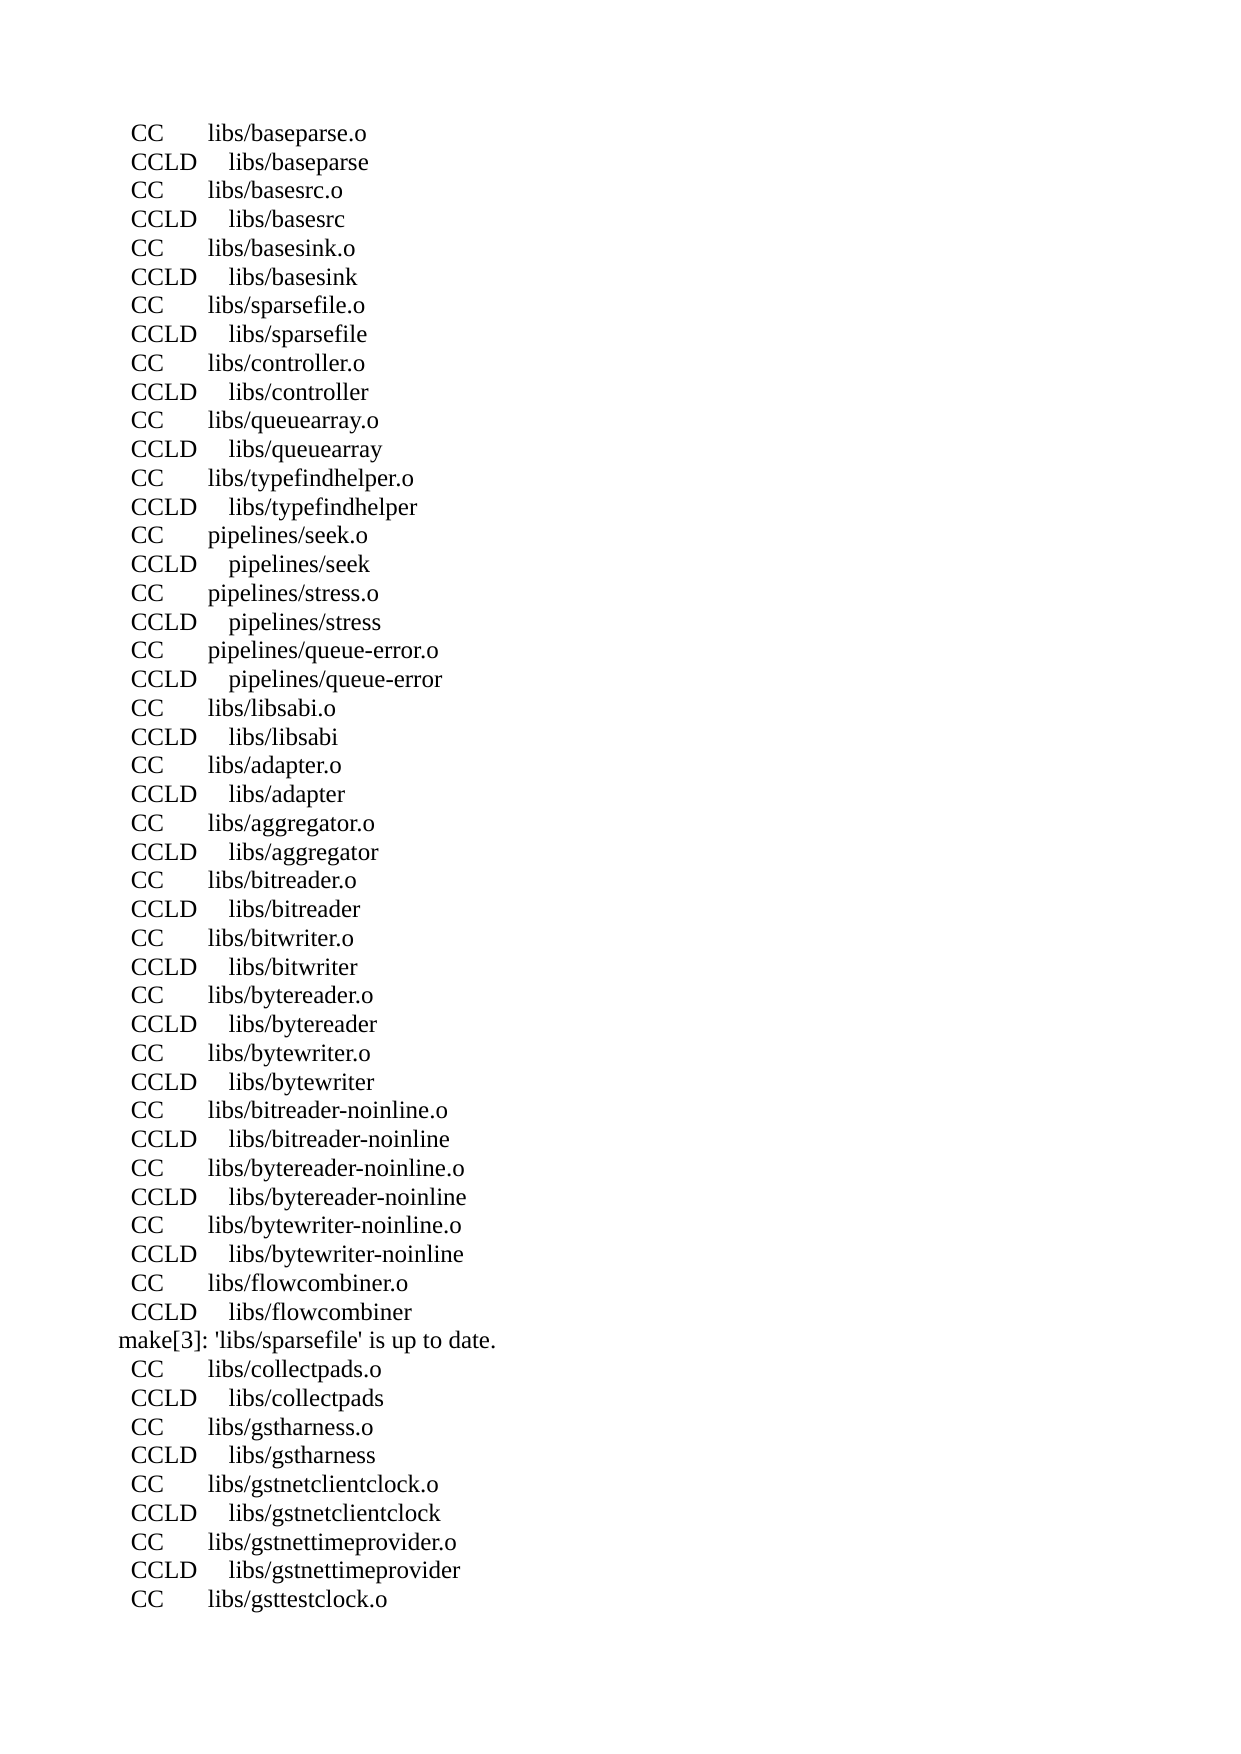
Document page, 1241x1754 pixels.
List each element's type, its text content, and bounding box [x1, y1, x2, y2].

text CC libs/bytereader-noinline.o [118, 1153, 1122, 1182]
text CC libs/gstnettimeprovider.o [118, 1527, 1122, 1556]
text CCLD libs/bytewriter-noinline [118, 1239, 1122, 1268]
text CC libs/queuearray.o [118, 406, 1122, 434]
text CCLD libs/aggregator [118, 837, 1122, 866]
text CCLD libs/controller [118, 377, 1122, 406]
text CCLD libs/gstnettimeprovider [118, 1556, 1122, 1584]
text CCLD libs/typefindhelper [118, 492, 1122, 521]
text CC pipelines/seek.o [118, 521, 1122, 549]
text make[3]: 'libs/sparsefile' is up to date. [118, 1326, 1122, 1354]
text CCLD libs/bitwriter [118, 952, 1122, 981]
text CC libs/bitreader-noinline.o [118, 1096, 1122, 1124]
text CC libs/aggregator.o [118, 808, 1122, 837]
text CC libs/controller.o [118, 348, 1122, 377]
text CCLD libs/libsabi [118, 722, 1122, 751]
text CC libs/bytereader.o [118, 981, 1122, 1009]
text CCLD libs/flowcombiner [118, 1297, 1122, 1326]
text CCLD libs/bytewriter [118, 1067, 1122, 1096]
text CC libs/basesrc.o [118, 176, 1122, 204]
text CCLD libs/bitreader-noinline [118, 1124, 1122, 1153]
text CCLD libs/sparsefile [118, 319, 1122, 348]
text CC libs/flowcombiner.o [118, 1268, 1122, 1297]
text CC libs/bitwriter.o [118, 923, 1122, 952]
text CC libs/bitreader.o [118, 866, 1122, 894]
text CC libs/bytewriter-noinline.o [118, 1211, 1122, 1239]
text CCLD libs/adapter [118, 779, 1122, 808]
text CC libs/adapter.o [118, 751, 1122, 779]
text CC libs/baseparse.o [118, 118, 1122, 147]
text CCLD libs/collectpads [118, 1383, 1122, 1412]
text CC libs/bytewriter.o [118, 1038, 1122, 1067]
text CCLD libs/basesink [118, 262, 1122, 291]
text CCLD pipelines/seek [118, 549, 1122, 578]
text CC pipelines/stress.o [118, 578, 1122, 607]
text CCLD pipelines/stress [118, 607, 1122, 636]
text CCLD libs/queuearray [118, 434, 1122, 463]
text CCLD libs/gstnetclientclock [118, 1498, 1122, 1527]
text CC libs/gsttestclock.o [118, 1584, 1122, 1613]
text CCLD libs/gstharness [118, 1441, 1122, 1469]
text CCLD libs/basesrc [118, 204, 1122, 233]
text CC libs/gstharness.o [118, 1412, 1122, 1441]
text CCLD libs/bytereader-noinline [118, 1182, 1122, 1211]
text CC libs/gstnetclientclock.o [118, 1469, 1122, 1498]
text CCLD libs/bytereader [118, 1009, 1122, 1038]
text CCLD libs/baseparse [118, 147, 1122, 176]
text CC libs/collectpads.o [118, 1354, 1122, 1383]
text CCLD pipelines/queue-error [118, 664, 1122, 693]
text CC libs/typefindhelper.o [118, 463, 1122, 492]
text CC libs/libsabi.o [118, 693, 1122, 722]
text CCLD libs/bitreader [118, 894, 1122, 923]
text CC libs/basesink.o [118, 233, 1122, 262]
text CC libs/sparsefile.o [118, 291, 1122, 319]
text CC pipelines/queue-error.o [118, 636, 1122, 664]
